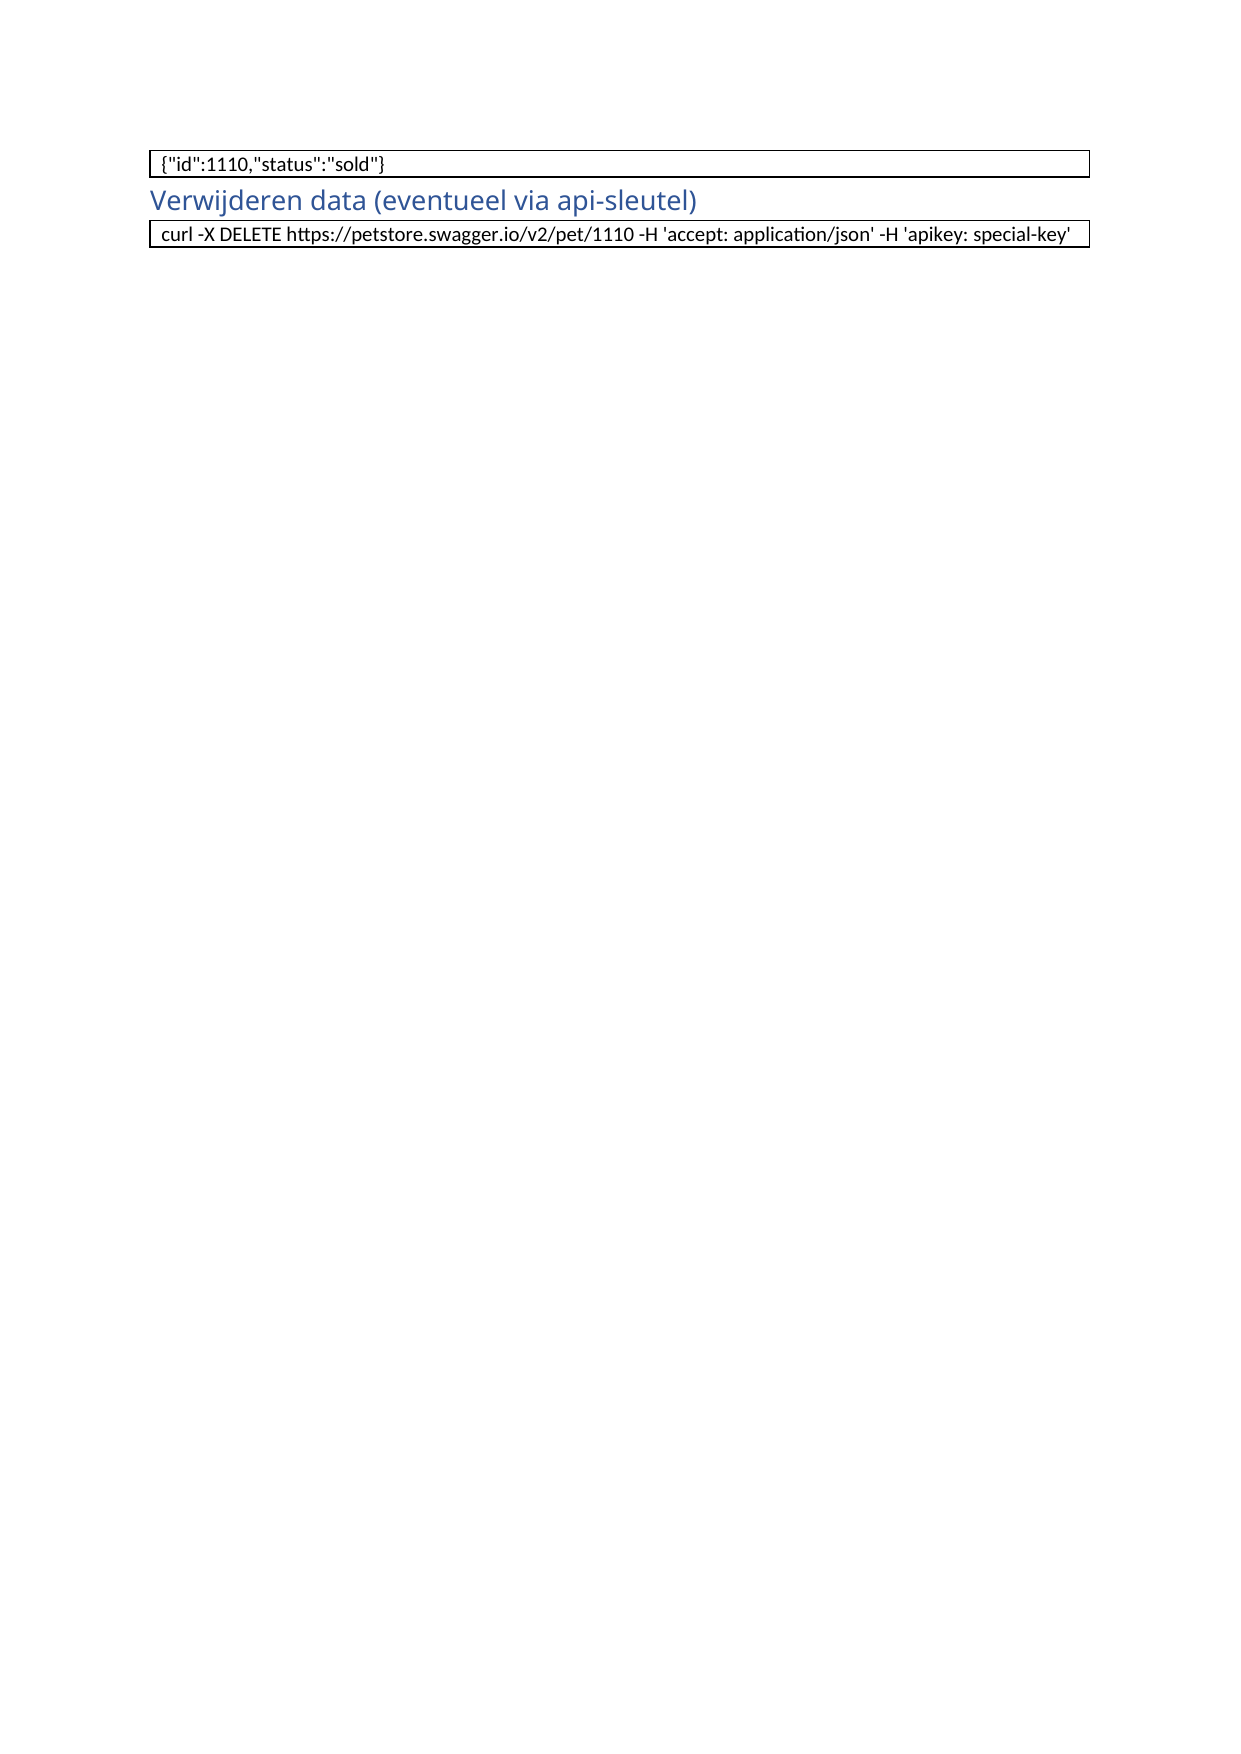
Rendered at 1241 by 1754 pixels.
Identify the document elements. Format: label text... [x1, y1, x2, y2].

table_header curl -X DELETE https://petstore.swagger.io/v2/pet/1110 -H 'accept: application/json' -H 'apikey: special-key' [151, 221, 1089, 246]
subtitle Verwijderen data (eventueel via api-sleutel) [150, 182, 1090, 218]
table_cell {"id":1110,"status":"sold"} [151, 151, 1089, 176]
